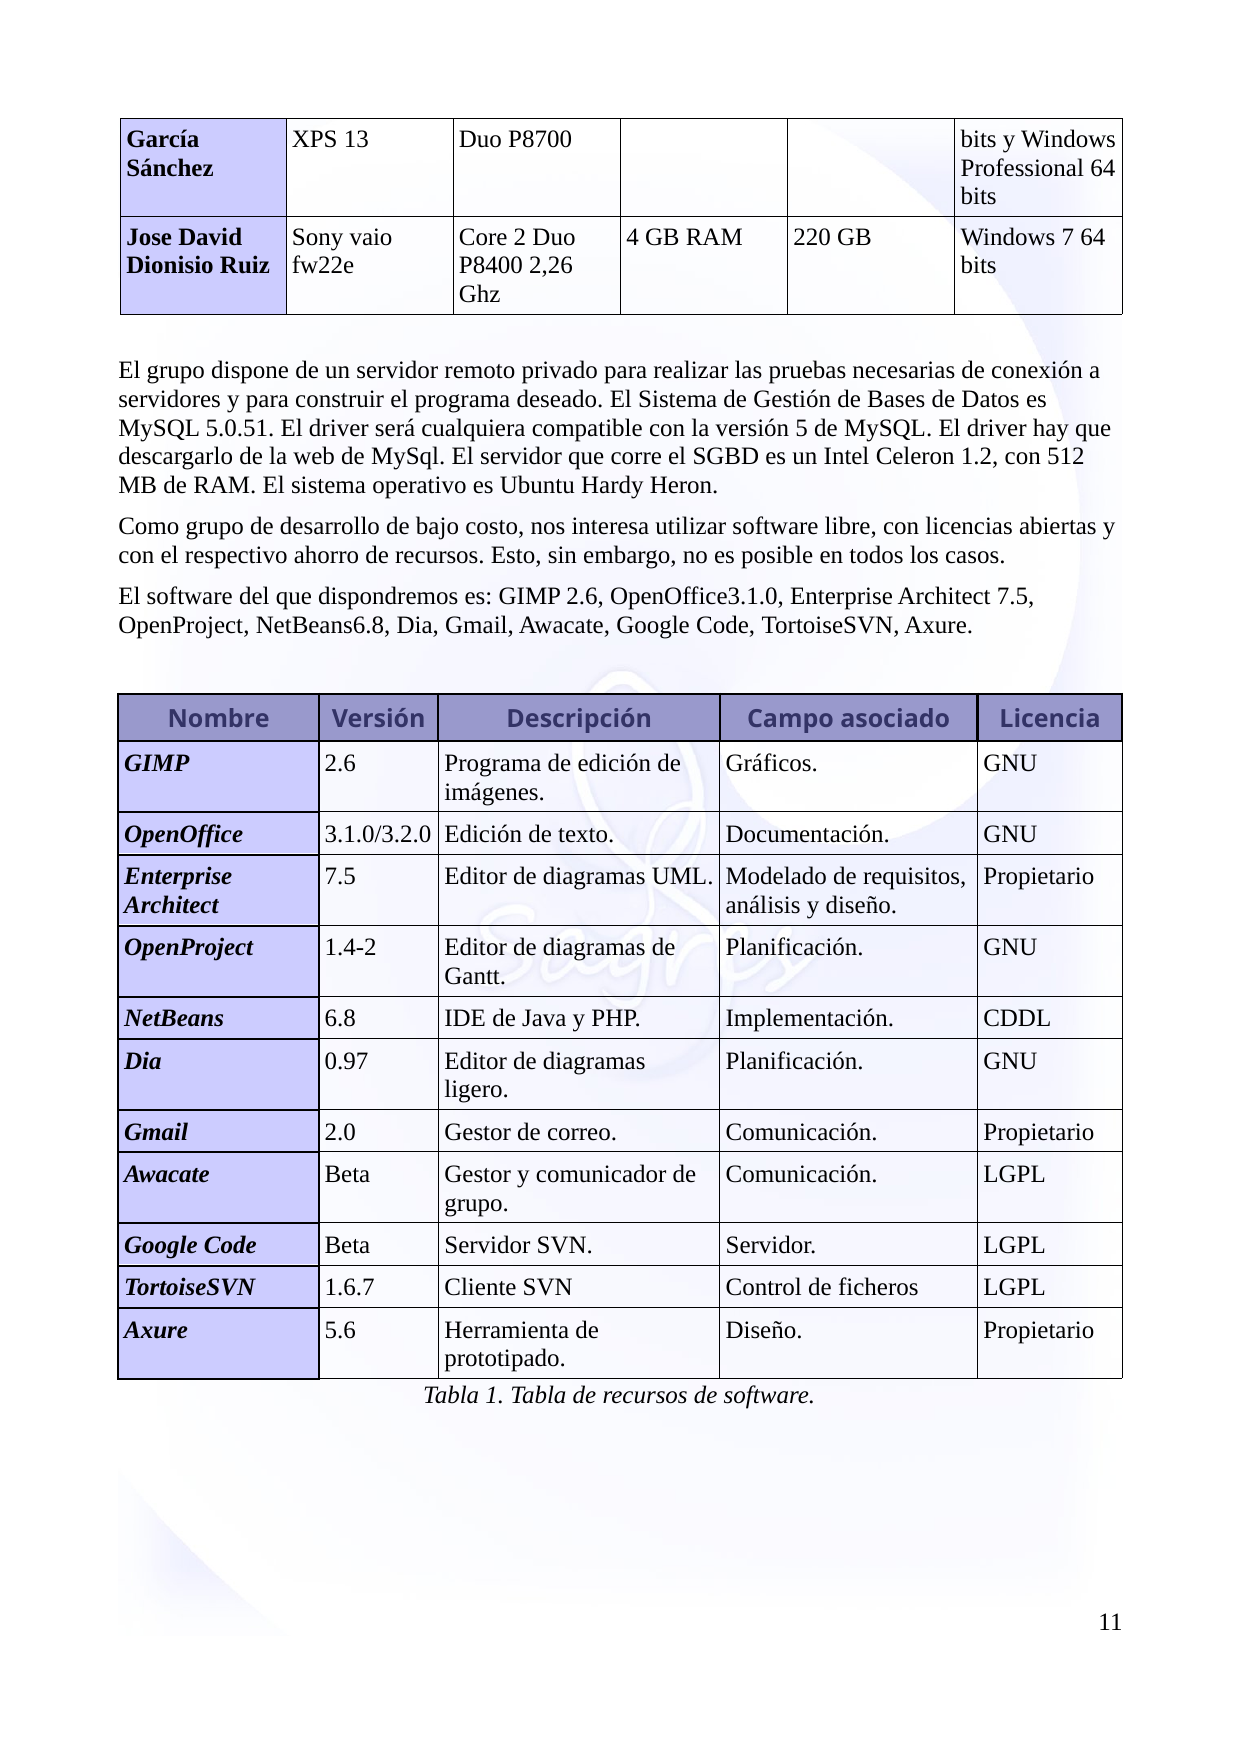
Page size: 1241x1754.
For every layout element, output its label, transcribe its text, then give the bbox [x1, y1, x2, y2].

table_cell IDE de Java y PHP. [439, 997, 719, 1038]
table_cell 7.5 [320, 855, 438, 924]
table_cell Beta [320, 1223, 438, 1264]
table_cell 5.6 [320, 1308, 438, 1378]
table_cell 2.6 [320, 742, 438, 811]
table_cell Planificación. [720, 1039, 977, 1109]
text El software del que dispondremos es: GIMP 2.6, OpenOffice3.1.0, Enterprise Architect 7.5, OpenProject, NetBeans6.8, Dia, Gmail, Awacate, Google Code, TortoiseSVN, Axure. [118, 581, 1122, 639]
table_cell Enterprise Architect [119, 856, 318, 924]
table_cell Edición de texto. [439, 812, 719, 853]
table_header Versión [320, 695, 437, 740]
picture [118, 1409, 1122, 1636]
table_cell GNU [978, 1039, 1122, 1109]
table_cell Comunicación. [720, 1110, 977, 1151]
table_cell LGPL [978, 1152, 1122, 1222]
table_cell 2.0 [320, 1110, 438, 1151]
table_cell Diseño. [720, 1308, 977, 1378]
table_cell Editor de diagramas de Gantt. [439, 926, 719, 996]
table_cell Gráficos. [720, 742, 977, 811]
table_cell Dia [119, 1040, 318, 1109]
table_cell 3.1.0/3.2.0 [320, 812, 438, 853]
table_cell bits y Windows Professional 64 bits [955, 119, 1122, 216]
table_cell Sony vaio fw22e [287, 217, 453, 314]
table_cell Servidor SVN. [439, 1223, 719, 1264]
table_cell Editor de diagramas ligero. [439, 1039, 719, 1109]
table_cell Propietario [978, 855, 1122, 924]
table_cell Axure [119, 1309, 318, 1378]
table_cell Cliente SVN [439, 1266, 719, 1307]
table_cell Editor de diagramas UML. [439, 855, 719, 924]
table_cell GIMP [119, 742, 318, 811]
table_cell [621, 119, 787, 216]
table_cell Jose David Dionisio Ruiz [121, 217, 286, 314]
table_cell GNU [978, 926, 1122, 996]
table_cell 6.8 [320, 997, 438, 1038]
text Como grupo de desarrollo de bajo costo, nos interesa utilizar software libre, con licencias abiertas y con el respectivo ahorro de recursos. Esto, sin embargo, no es posible en todos los casos. [118, 511, 1122, 569]
table_cell Beta [320, 1152, 438, 1222]
table_cell Core 2 Duo P8400 2,26 Ghz [454, 217, 620, 314]
table_cell Duo P8700 [454, 119, 620, 216]
table_cell Gmail [119, 1111, 318, 1151]
table_cell NetBeans [119, 998, 318, 1038]
table_cell Google Code [119, 1224, 318, 1264]
table_cell Comunicación. [720, 1152, 977, 1222]
table_cell Modelado de requisitos, análisis y diseño. [720, 855, 977, 924]
table_cell Windows 7 64 bits [955, 217, 1122, 314]
table_cell 220 GB [788, 217, 954, 314]
text Tabla 1. Tabla de recursos de software. [118, 1380, 1122, 1409]
table_cell [788, 119, 954, 216]
table_cell Propietario [978, 1308, 1122, 1378]
table_header Descripción [439, 695, 719, 740]
table_cell 1.4-2 [320, 926, 438, 996]
table_cell Gestor de correo. [439, 1110, 719, 1151]
table_cell OpenOffice [119, 813, 318, 853]
text El grupo dispone de un servidor remoto privado para realizar las pruebas necesarias de conexión a servidores y para construir el programa deseado. El Sistema de Gestión de Bases de Datos es MySQL 5.0.51. El driver será cualquiera compatible con la versión 5 de MySQL. El driver hay que descargarlo de la web de MySql. El servidor que corre el SGBD es un Intel Celeron 1.2, con 512 MB de RAM. El sistema operativo es Ubuntu Hardy Heron. [118, 355, 1122, 499]
table_cell LGPL [978, 1266, 1122, 1307]
table_header Nombre [119, 695, 318, 740]
table_cell Implementación. [720, 997, 977, 1038]
table_cell Servidor. [720, 1223, 977, 1264]
table_cell Gestor y comunicador de grupo. [439, 1152, 719, 1222]
table_cell Herramienta de prototipado. [439, 1308, 719, 1378]
table_cell TortoiseSVN [119, 1267, 318, 1307]
table_cell CDDL [978, 997, 1122, 1038]
picture [118, 639, 1122, 693]
table_cell XPS 13 [287, 119, 453, 216]
table_cell Propietario [978, 1110, 1122, 1151]
table_cell Awacate [119, 1153, 318, 1222]
table_cell García Sánchez [121, 119, 286, 216]
table_cell GNU [978, 742, 1122, 811]
picture [118, 499, 1122, 511]
table_cell Programa de edición de imágenes. [439, 742, 719, 811]
table_cell OpenProject [119, 927, 318, 996]
table_cell GNU [978, 812, 1122, 853]
table_cell 1.6.7 [320, 1266, 438, 1307]
table_cell 4 GB RAM [621, 217, 787, 314]
table_header Licencia [979, 695, 1121, 740]
table_cell Control de ficheros [720, 1266, 977, 1307]
picture [118, 569, 1122, 581]
table_header Campo asociado [721, 695, 976, 740]
table_cell Documentación. [720, 812, 977, 853]
table_cell 0.97 [320, 1039, 438, 1109]
picture [118, 118, 1122, 355]
table_cell LGPL [978, 1223, 1122, 1264]
table_cell Planificación. [720, 926, 977, 996]
